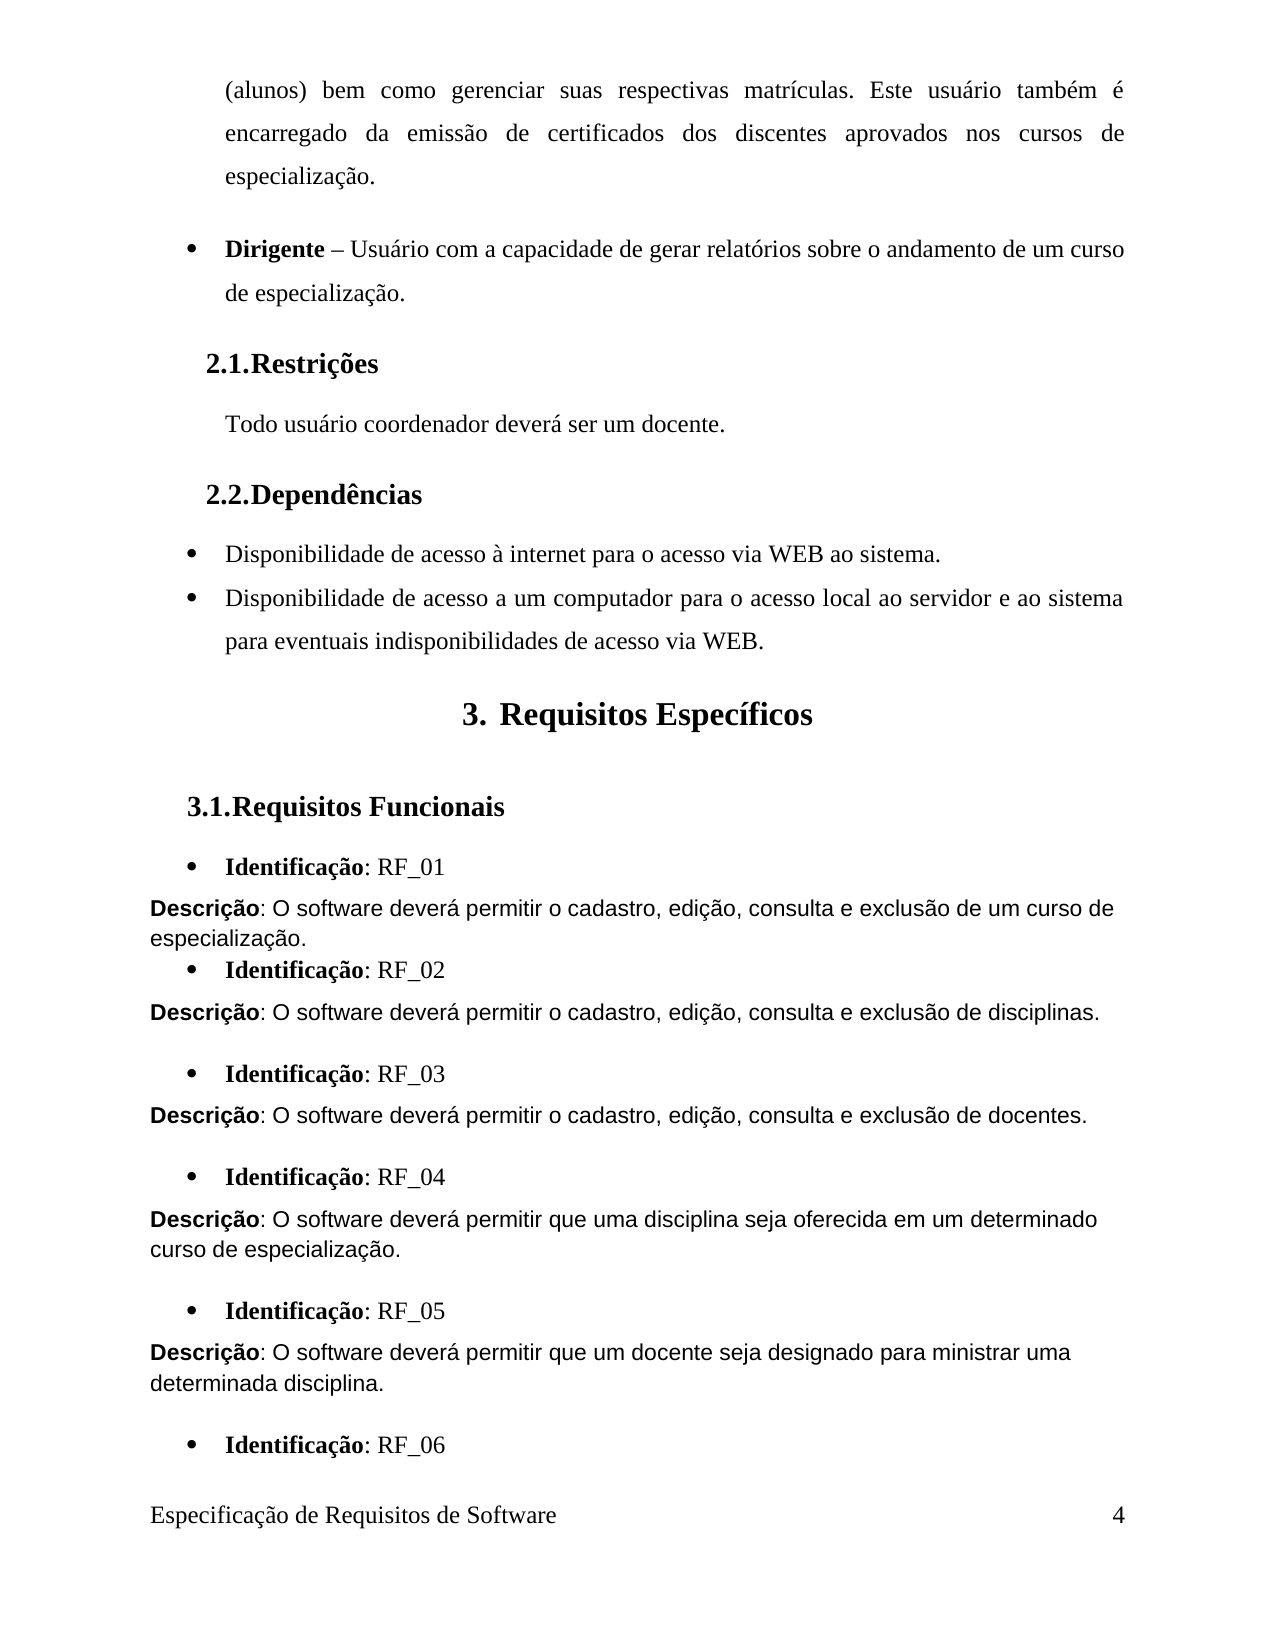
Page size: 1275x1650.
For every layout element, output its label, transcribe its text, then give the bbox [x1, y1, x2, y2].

text Descrição: O software deverá permitir o cadastro, edição, consulta e exclusão de um curso de especialização. [150, 895, 1125, 951]
list Identificação: RF_02 [187, 955, 1125, 984]
list Identificação: RF_05 [187, 1296, 1125, 1325]
list Disponibilidade de acesso à internet para o acesso via WEB ao sistema. [187, 539, 1125, 568]
subtitle Requisitos Funcionais [187, 789, 1125, 822]
subtitle Dependências [206, 477, 1125, 510]
list Identificação: RF_06 [187, 1430, 1125, 1459]
text Todo usuário coordenador deverá ser um docente. [150, 409, 1125, 437]
list Disponibilidade de acesso a um computador para o acesso local ao servidor e ao sistema para eventuais indisponibilidades de acesso via WEB. [187, 583, 1125, 654]
list Identificação: RF_04 [187, 1162, 1125, 1191]
text Descrição: O software deverá permitir o cadastro, edição, consulta e exclusão de disciplinas. [150, 998, 1125, 1025]
list Dirigente – Usuário com a capacidade de gerar relatórios sobre o andamento de um curso de especialização. [187, 234, 1125, 306]
list Identificação: RF_01 [187, 852, 1125, 881]
text Descrição: O software deverá permitir que uma disciplina seja oferecida em um determinado curso de especialização. [150, 1206, 1125, 1262]
text Descrição: O software deverá permitir o cadastro, edição, consulta e exclusão de docentes. [150, 1102, 1125, 1128]
list Identificação: RF_03 [187, 1059, 1125, 1088]
text Descrição: O software deverá permitir que um docente seja designado para ministrar uma determinada disciplina. [150, 1339, 1125, 1396]
subtitle Requisitos Específicos [150, 694, 1125, 732]
list (alunos) bem como gerenciar suas respectivas matrículas. Este usuário também é encarregado da emissão de certificados dos discentes aprovados nos cursos de especialização. [187, 75, 1125, 190]
subtitle Restrições [206, 346, 1125, 379]
